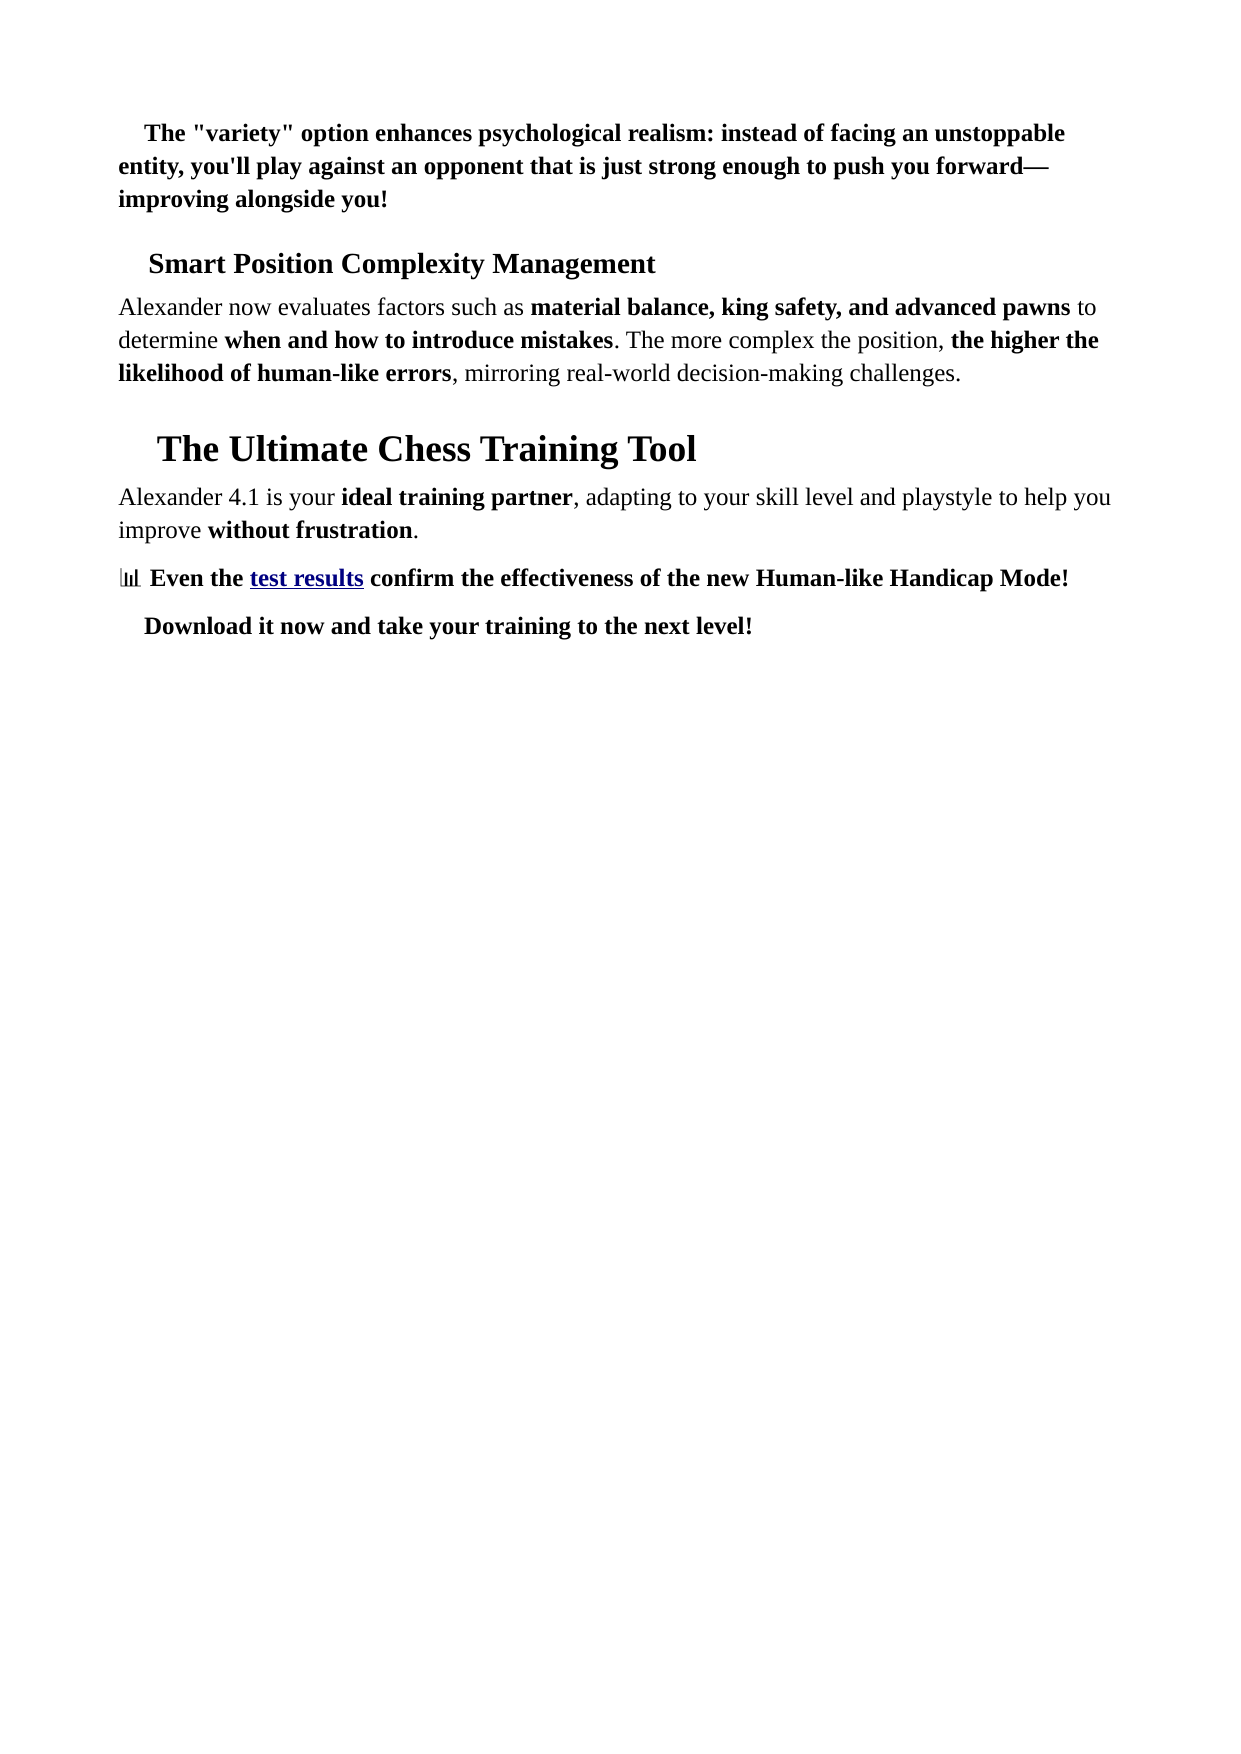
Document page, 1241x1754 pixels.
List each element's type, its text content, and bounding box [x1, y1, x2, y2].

text Alexander 4.1 is your ideal training partner, adapting to your skill level and playstyle to help you improve without frustration. [118, 482, 1122, 544]
subtitle 🔹 Smart Position Complexity Management [118, 246, 1122, 280]
text 📊 Even the test results confirm the effectiveness of the new Human-like Handicap Mode! [118, 563, 1122, 592]
text 📌 The "variety" option enhances psychological realism: instead of facing an unstoppable entity, you'll play against an opponent that is just strong enough to push you forward—improving alongside you! [118, 118, 1122, 213]
subtitle 🎯 The Ultimate Chess Training Tool [118, 427, 1122, 470]
text Alexander now evaluates factors such as material balance, king safety, and advanced pawns to determine when and how to introduce mistakes. The more complex the position, the higher the likelihood of human-like errors, mirroring real-world decision-making challenges. [118, 292, 1122, 387]
text 🔗 Download it now and take your training to the next level! [118, 611, 1122, 639]
